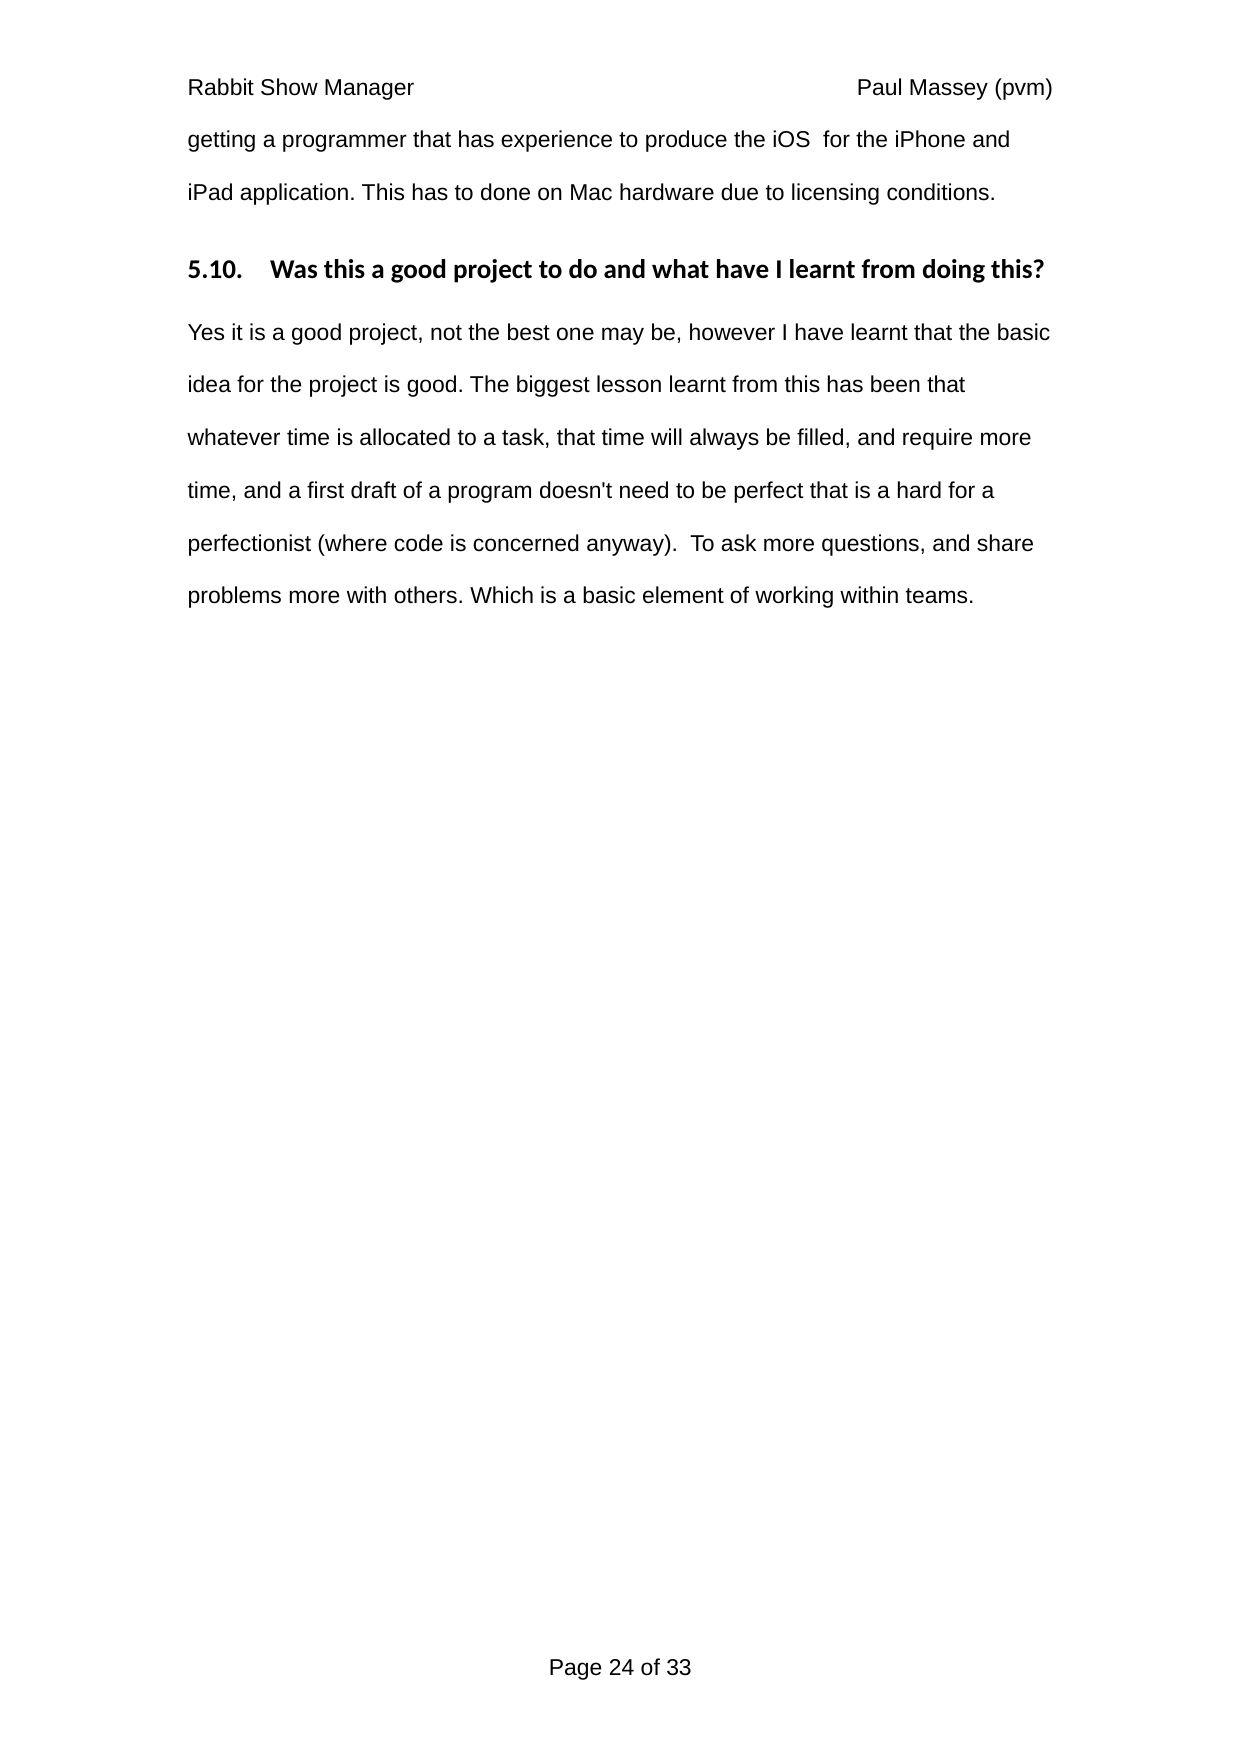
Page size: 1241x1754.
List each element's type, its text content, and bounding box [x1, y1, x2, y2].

text getting a programmer that has experience to produce the iOS for the iPhone and iPad application. This has to done on Mac hardware due to licensing conditions. [187, 126, 1053, 206]
text Yes it is a good project, not the best one may be, however I have learnt that the basic idea for the project is good. The biggest lesson learnt from this has been that whatever time is allocated to a task, that time will always be filled, and require more time, and a first draft of a program doesn't need to be perfect that is a hard for a perfectionist (where code is concerned anyway). To ask more questions, and share problems more with others. Which is a basic element of working within teams. [187, 319, 1053, 609]
subtitle Was this a good project to do and what have I learnt from doing this? [187, 253, 1053, 286]
